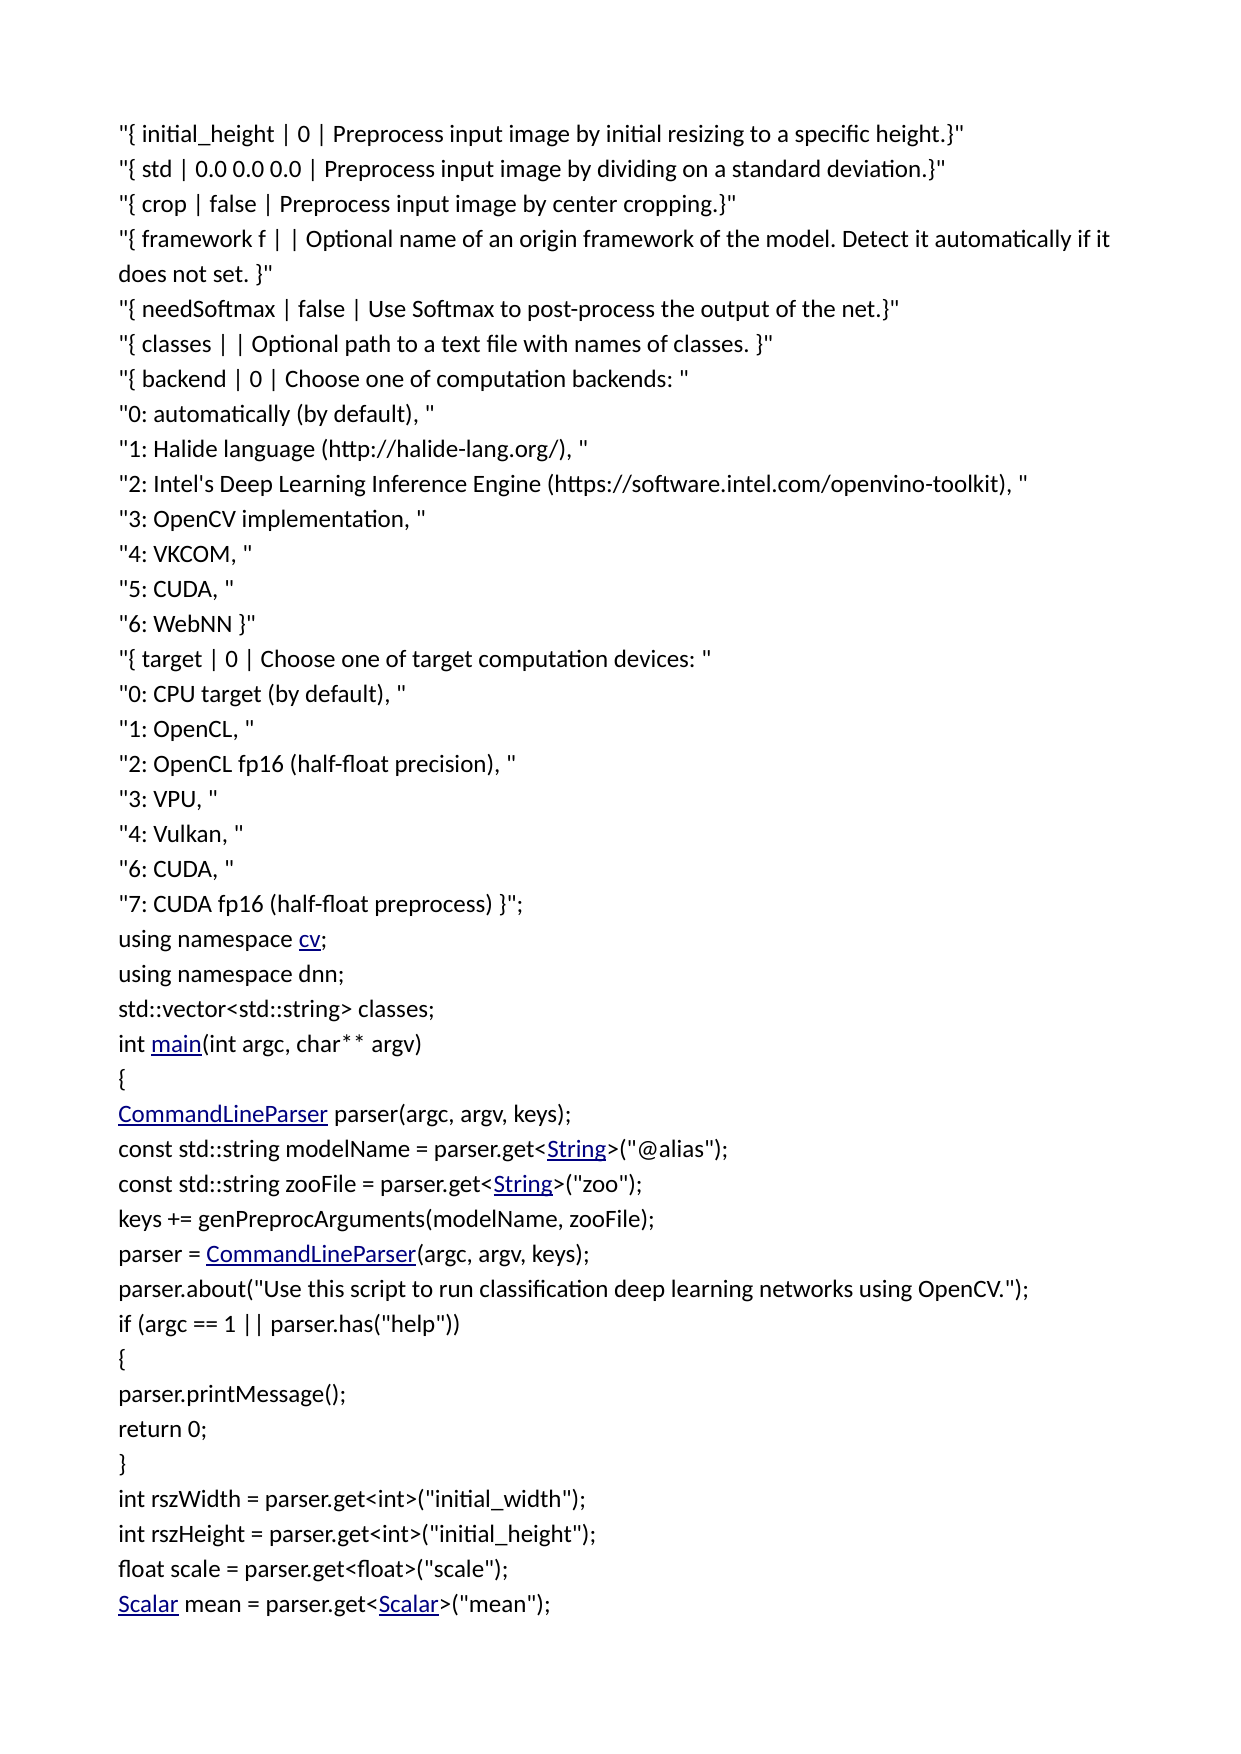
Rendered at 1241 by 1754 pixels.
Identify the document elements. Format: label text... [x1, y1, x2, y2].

text using namespace dnn; [118, 958, 1122, 989]
text "1: Halide language (http://halide-lang.org/), " [118, 433, 1122, 464]
text Scalar mean = parser.get<Scalar>("mean"); [118, 1588, 1122, 1619]
text "{ needSoftmax | false | Use Softmax to post-process the output of the net.}" [118, 293, 1122, 324]
text int rszWidth = parser.get<int>("initial_width"); [118, 1483, 1122, 1514]
text "{ target | 0 | Choose one of target computation devices: " [118, 643, 1122, 674]
text "1: OpenCL, " [118, 713, 1122, 744]
text return 0; [118, 1413, 1122, 1444]
text "{ std | 0.0 0.0 0.0 | Preprocess input image by dividing on a standard deviation.}" [118, 153, 1122, 184]
text int main(int argc, char** argv) [118, 1028, 1122, 1059]
text "5: CUDA, " [118, 573, 1122, 604]
text "2: OpenCL fp16 (half-float precision), " [118, 748, 1122, 779]
text keys += genPreprocArguments(modelName, zooFile); [118, 1203, 1122, 1234]
text parser = CommandLineParser(argc, argv, keys); [118, 1238, 1122, 1269]
text if (argc == 1 || parser.has("help")) [118, 1308, 1122, 1339]
text { [118, 1343, 1122, 1374]
text "{ framework f | | Optional name of an origin framework of the model. Detect it automatically if it does not set. }" [118, 223, 1122, 289]
text float scale = parser.get<float>("scale"); [118, 1553, 1122, 1584]
text int rszHeight = parser.get<int>("initial_height"); [118, 1518, 1122, 1549]
text parser.printMessage(); [118, 1378, 1122, 1409]
text "6: CUDA, " [118, 853, 1122, 884]
text "6: WebNN }" [118, 608, 1122, 639]
text "{ crop | false | Preprocess input image by center cropping.}" [118, 188, 1122, 219]
text "{ classes | | Optional path to a text file with names of classes. }" [118, 328, 1122, 359]
text const std::string modelName = parser.get<String>("@alias"); [118, 1133, 1122, 1164]
text } [118, 1448, 1122, 1479]
text "4: Vulkan, " [118, 818, 1122, 849]
text std::vector<std::string> classes; [118, 993, 1122, 1024]
text "7: CUDA fp16 (half-float preprocess) }"; [118, 888, 1122, 919]
text "2: Intel's Deep Learning Inference Engine (https://software.intel.com/openvino-toolkit), " [118, 468, 1122, 499]
text const std::string zooFile = parser.get<String>("zoo"); [118, 1168, 1122, 1199]
text parser.about("Use this script to run classification deep learning networks using OpenCV."); [118, 1273, 1122, 1304]
text using namespace cv; [118, 923, 1122, 954]
text "{ initial_height | 0 | Preprocess input image by initial resizing to a specific height.}" [118, 118, 1122, 149]
text "{ backend | 0 | Choose one of computation backends: " [118, 363, 1122, 394]
text CommandLineParser parser(argc, argv, keys); [118, 1098, 1122, 1129]
text "0: automatically (by default), " [118, 398, 1122, 429]
text "0: CPU target (by default), " [118, 678, 1122, 709]
text "4: VKCOM, " [118, 538, 1122, 569]
text "3: OpenCV implementation, " [118, 503, 1122, 534]
text { [118, 1063, 1122, 1094]
text "3: VPU, " [118, 783, 1122, 814]
